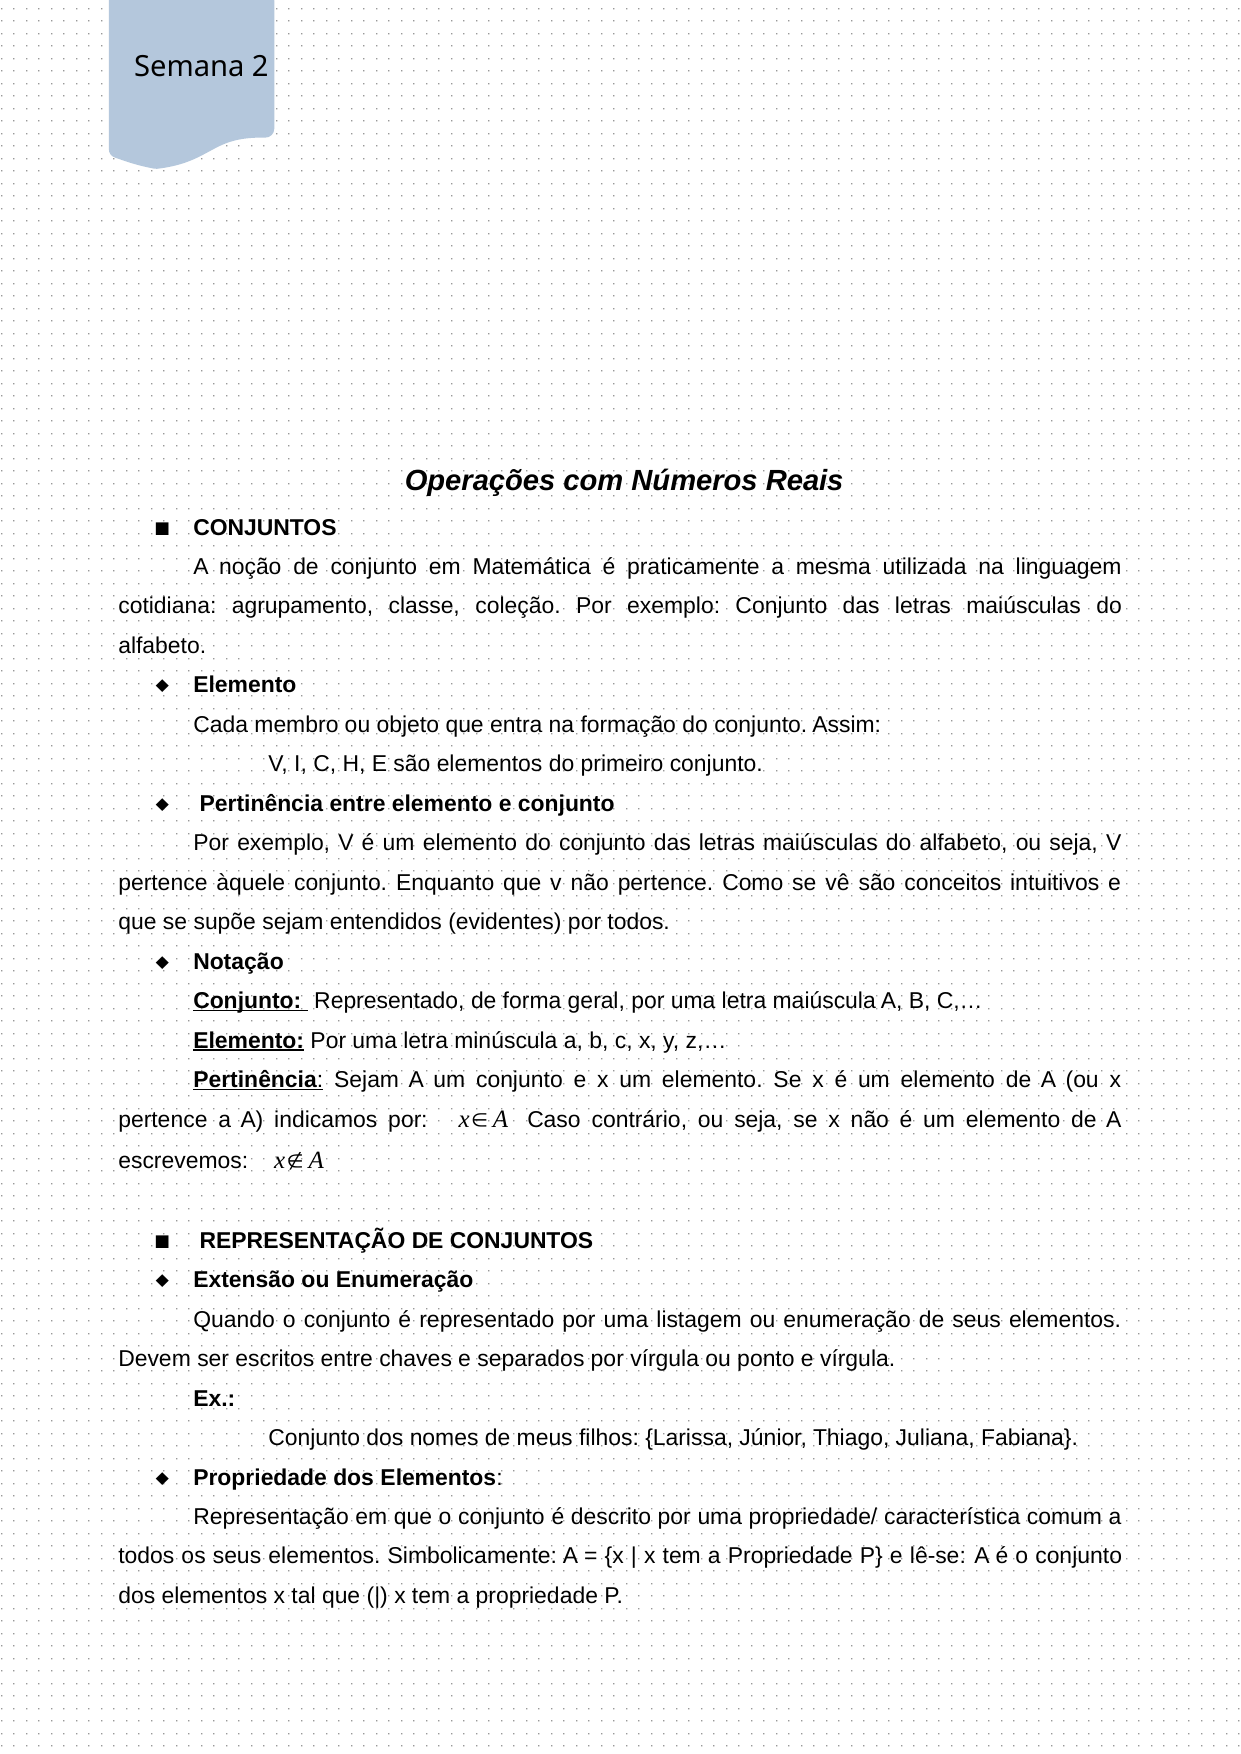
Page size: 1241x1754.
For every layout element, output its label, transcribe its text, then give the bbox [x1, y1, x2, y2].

text Elemento: Por uma letra minúscula a, b, c, x, y, z,… [118, 1027, 1122, 1053]
text Conjunto dos nomes de meus filhos: {Larissa, Júnior, Thiago, Juliana, Fabiana}. [118, 1424, 1122, 1450]
text Quando o conjunto é representado por uma listagem ou enumeração de seus elementos. Devem ser escritos entre chaves e separados por vírgula ou ponto e vírgula. [118, 1306, 1122, 1371]
picture [0, 0, 1241, 1754]
list Notação [156, 948, 1122, 974]
text Cada membro ou objeto que entra na formação do conjunto. Assim: [118, 711, 1122, 737]
list Pertinência entre elemento e conjunto [156, 790, 1122, 816]
list Propriedade dos Elementos: [156, 1463, 1122, 1490]
text Ex.: [118, 1384, 1122, 1411]
text Por exemplo, V é um elemento do conjunto das letras maiúsculas do alfabeto, ou seja, V pertence àquele conjunto. Enquanto que v não pertence. Como se vê são conceitos intuitivos e que se supõe sejam entendidos (evidentes) por todos. [118, 829, 1122, 934]
text V, I, C, H, E são elementos do primeiro conjunto. [118, 750, 1122, 777]
text Conjunto: Representado, de forma geral, por uma letra maiúscula A, B, C,… [118, 987, 1122, 1013]
list Extensão ou Enumeração [156, 1266, 1122, 1292]
text Pertinência: Sejam A um conjunto e x um elemento. Se x é um elemento de A (ou x pertence a A) indicamos por: Caso contrário, ou seja, se x não é um elemento de A escrevemos: [118, 1066, 1122, 1174]
list CONJUNTOS [156, 513, 1122, 540]
text Representação em que o conjunto é descrito por uma propriedade/ característica comum a todos os seus elementos. Simbolicamente: A = {x | x tem a Propriedade P} e lê-se: A é o conjunto dos elementos x tal que (|) x tem a propriedade P. [118, 1503, 1122, 1608]
list REPRESENTAÇÃO DE CONJUNTOS [156, 1227, 1122, 1253]
text A noção de conjunto em Matemática é praticamente a mesma utilizada na linguagem cotidiana: agrupamento, classe, coleção. Por exemplo: Conjunto das letras maiúsculas do alfabeto. [118, 553, 1122, 658]
list Elemento [156, 671, 1122, 698]
text Operações com Números Reais [118, 463, 1122, 497]
